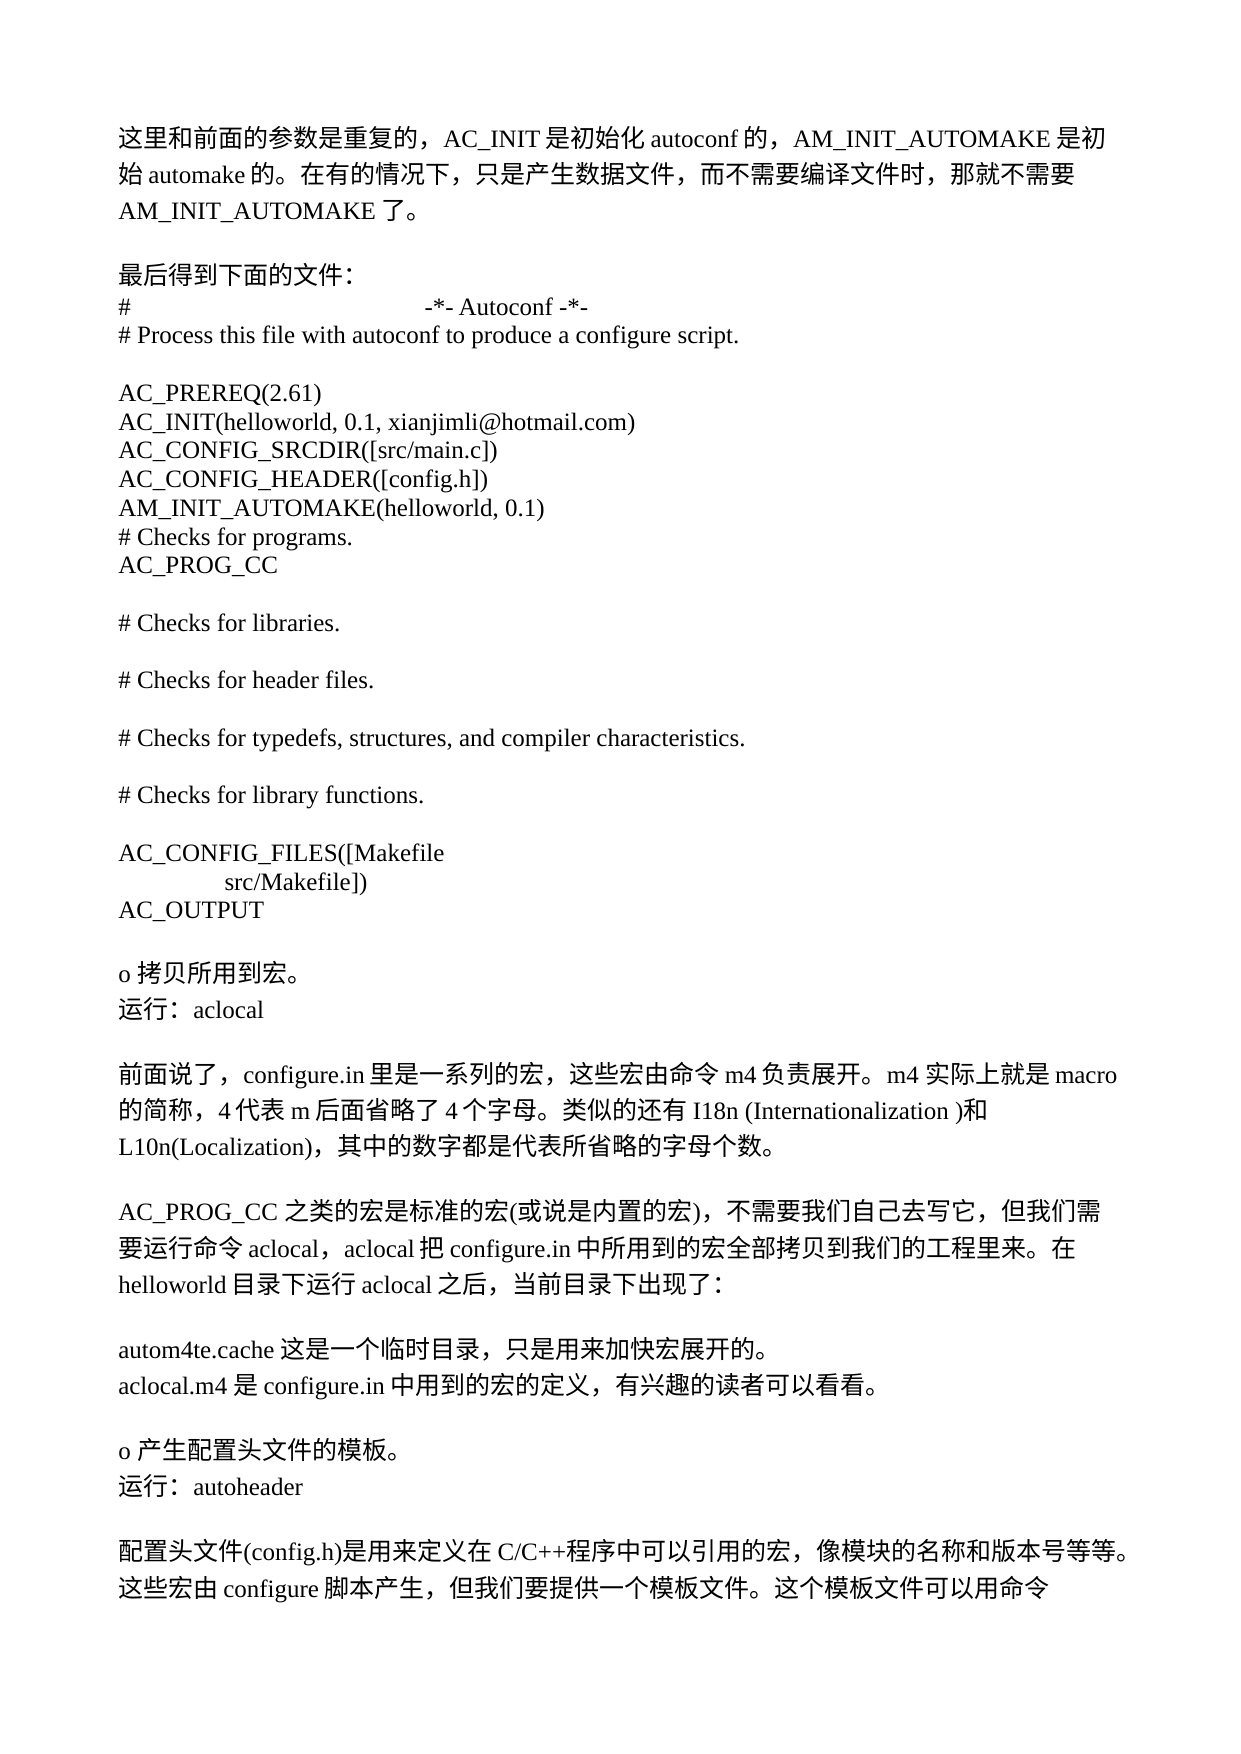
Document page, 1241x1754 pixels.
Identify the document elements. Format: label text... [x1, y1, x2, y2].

text 前面说了，configure.in里是一系列的宏，这些宏由命令m4负责展开。m4 实际上就是macro的简称，4代表m后面省略了4个字母。类似的还有I18n (Internationalization )和 L10n(Localization)，其中的数字都是代表所省略的字母个数。 [118, 1054, 1122, 1163]
text # -*- Autoconf -*- [118, 292, 1122, 321]
text AC_CONFIG_HEADER([config.h]) [118, 464, 1122, 493]
text # Checks for programs. [118, 522, 1122, 551]
text 运行：aclocal [118, 989, 1122, 1026]
text # Checks for libraries. [118, 608, 1122, 637]
text 配置头文件(config.h)是用来定义在C/C++程序中可以引用的宏，像模块的名称和版本号等等。这些宏由configure脚本产生，但我们要提供一个模板文件。这个模板文件可以用命令autoheader产生出来。在helloworld目录下运行autoheader之后，当前目录下产生config.h.in，一般情况不用修改它。 [118, 1532, 1122, 1604]
text # Process this file with autoconf to produce a configure script. [118, 321, 1122, 349]
text AC_PROG_CC [118, 551, 1122, 579]
text AC_CONFIG_FILES([Makefile [118, 838, 1122, 867]
text aclocal.m4 是configure.in中用到的宏的定义，有兴趣的读者可以看看。 [118, 1366, 1122, 1402]
text o 产生配置头文件的模板。 [118, 1431, 1122, 1467]
text # Checks for header files. [118, 666, 1122, 694]
text AC_PROG_CC 之类的宏是标准的宏(或说是内置的宏)，不需要我们自己去写它，但我们需要运行命令aclocal，aclocal把configure.in中所用到的宏全部拷贝到我们的工程里来。在helloworld目录下运行aclocal之后，当前目录下出现了： [118, 1192, 1122, 1301]
text 这里和前面的参数是重复的，AC_INIT是初始化autoconf的，AM_INIT_AUTOMAKE是初始automake的。在有的情况下，只是产生数据文件，而不需要编译文件时，那就不需要AM_INIT_AUTOMAKE了。 [118, 118, 1122, 227]
text # Checks for library functions. [118, 781, 1122, 809]
text src/Makefile]) [118, 867, 1122, 896]
text AM_INIT_AUTOMAKE(helloworld, 0.1) [118, 493, 1122, 522]
text AC_OUTPUT [118, 896, 1122, 924]
text 最后得到下面的文件： [118, 256, 1122, 292]
text AC_PREREQ(2.61) [118, 378, 1122, 407]
text 运行：autoheader [118, 1467, 1122, 1503]
text autom4te.cache 这是一个临时目录，只是用来加快宏展开的。 [118, 1329, 1122, 1366]
text AC_INIT(helloworld, 0.1, xianjimli@hotmail.com) [118, 407, 1122, 436]
text o 拷贝所用到宏。 [118, 953, 1122, 989]
text # Checks for typedefs, structures, and compiler characteristics. [118, 723, 1122, 752]
text AC_CONFIG_SRCDIR([src/main.c]) [118, 436, 1122, 464]
